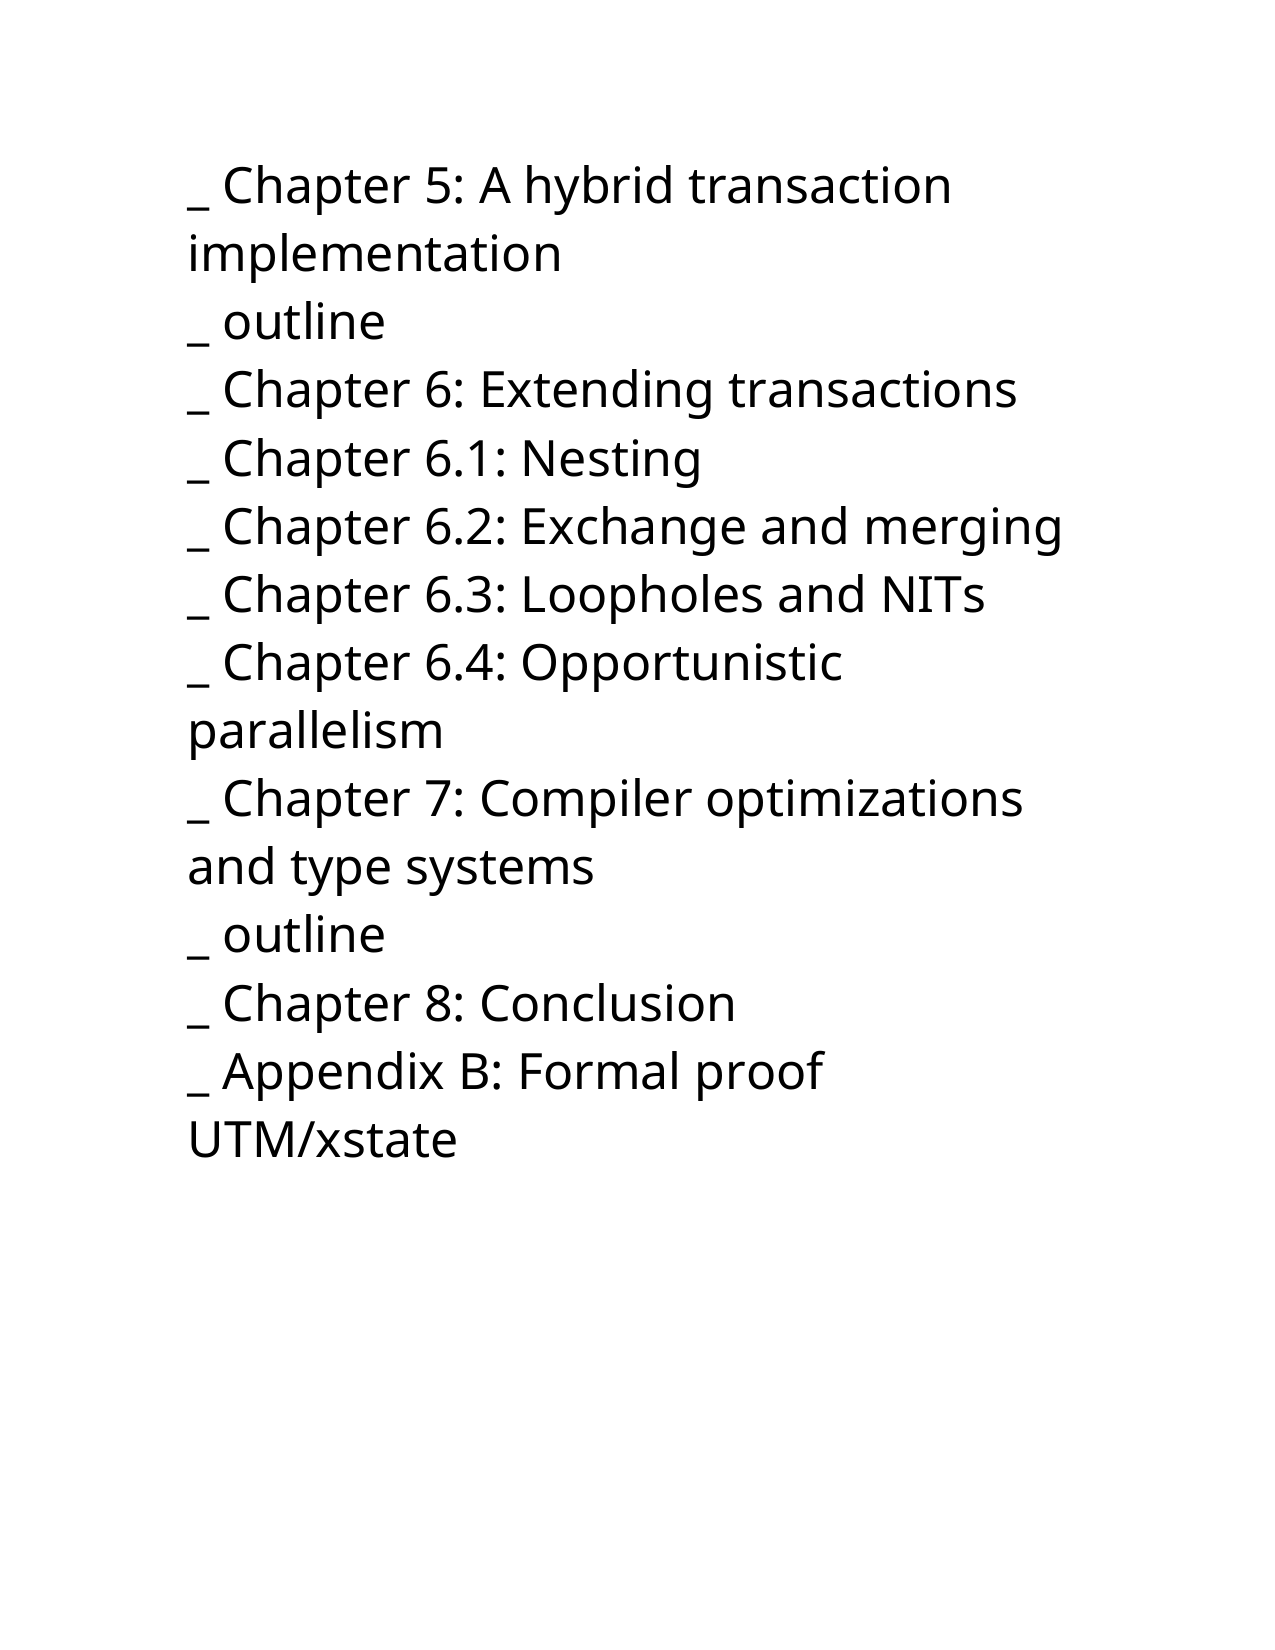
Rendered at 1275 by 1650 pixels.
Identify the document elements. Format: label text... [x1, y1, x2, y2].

text _ Chapter 6: Extending transactions [1018, 354, 1087, 422]
text _ outline [387, 286, 1087, 354]
text _ Chapter 6.1: Nesting [187, 422, 1087, 491]
text _ Chapter 6.3: Loopholes and NITs [987, 559, 1087, 627]
text _ Chapter 6.4: Opportunistic parallelism [446, 627, 1087, 763]
text _ Chapter 5: A hybrid transaction implementation [563, 150, 1087, 286]
text _ Chapter 6.2: Exchange and merging [1064, 491, 1087, 559]
text _ Chapter 8: Conclusion [187, 967, 1087, 1036]
text _ Chapter 7: Compiler optimizations and type systems [596, 763, 1087, 899]
text _ outline [387, 899, 1087, 967]
text _ Appendix B: Formal proof UTM/xstate [458, 1036, 1087, 1172]
